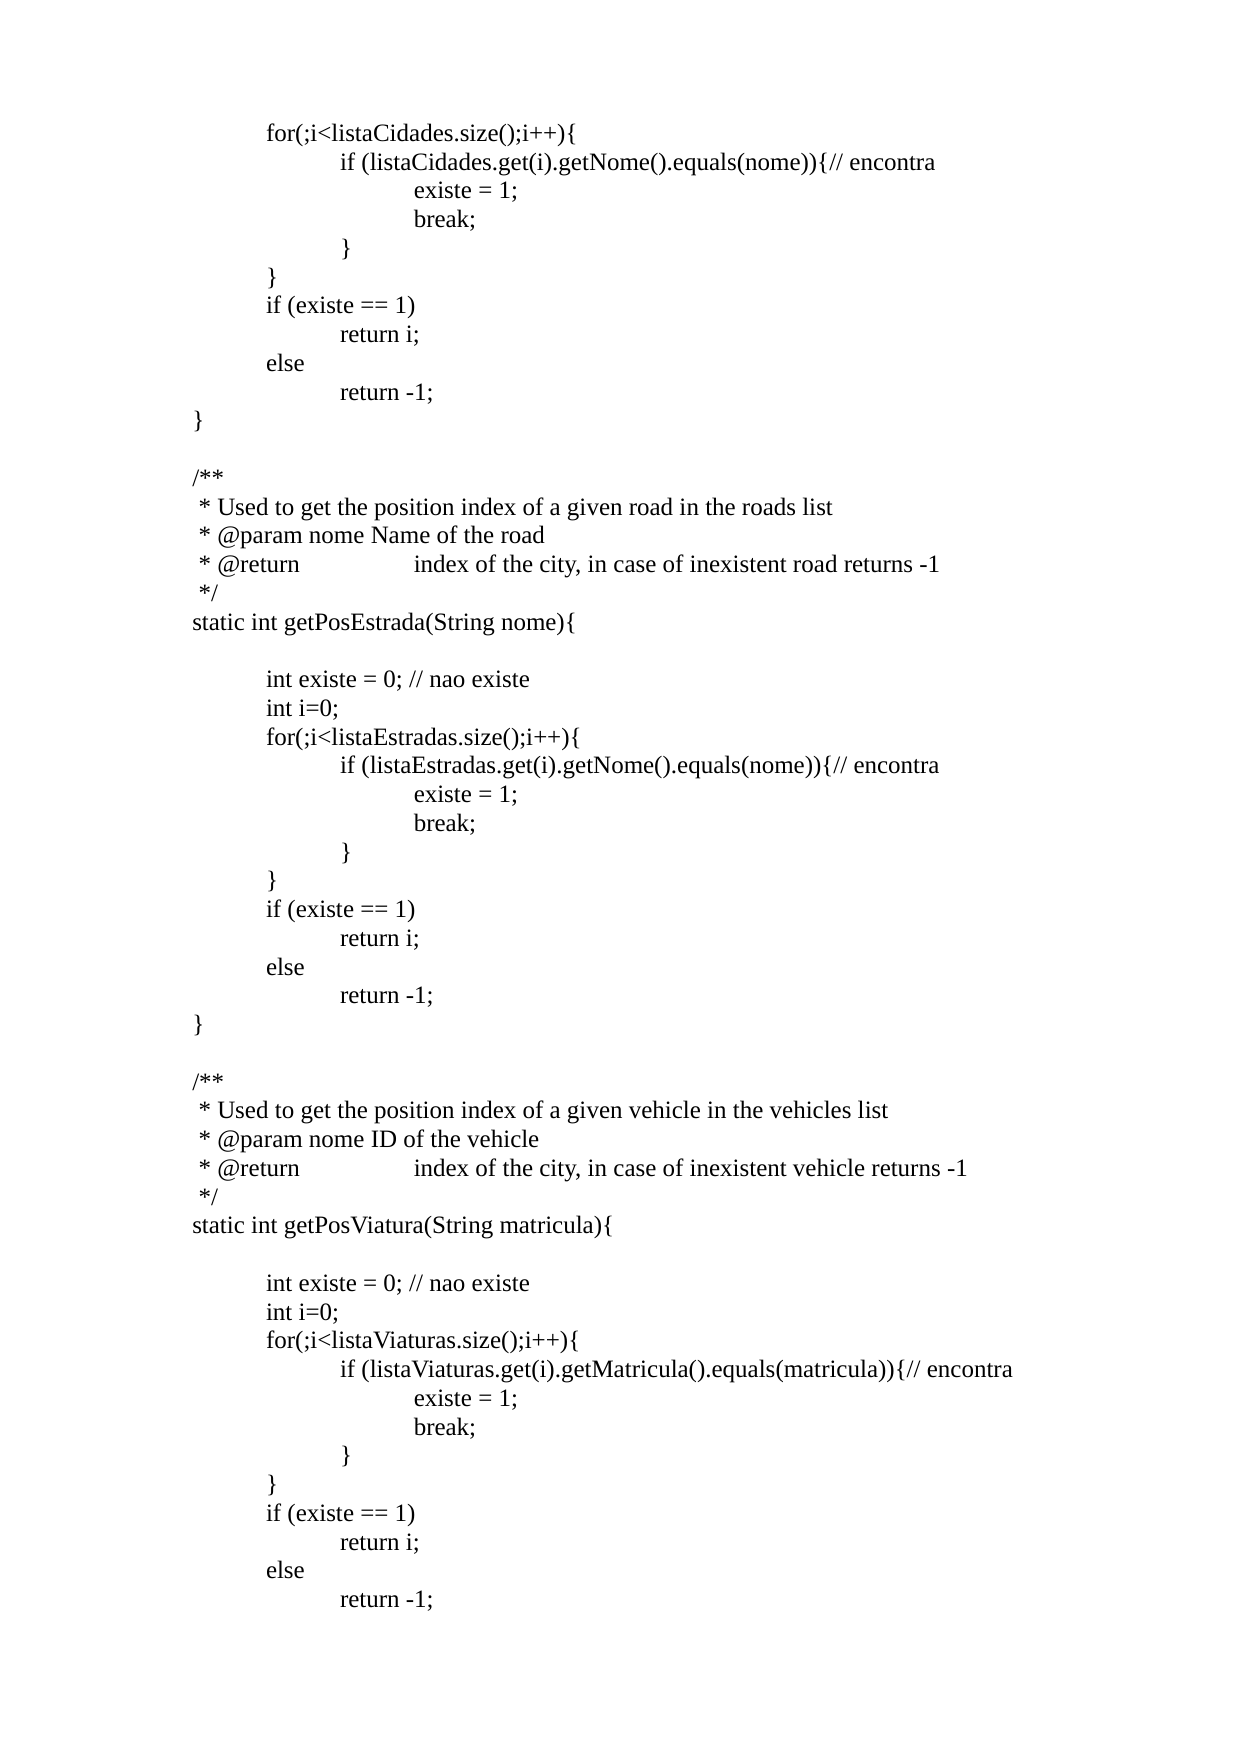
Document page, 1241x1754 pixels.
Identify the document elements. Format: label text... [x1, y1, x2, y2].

text * @return index of the city, in case of inexistent road returns -1 [118, 549, 1122, 578]
text if (existe == 1) [118, 1498, 1122, 1527]
text for(;i<listaCidades.size();i++){ [118, 118, 1122, 147]
text * Used to get the position index of a given road in the roads list [118, 492, 1122, 521]
text return i; [118, 319, 1122, 348]
text } [118, 837, 1122, 866]
text if (existe == 1) [118, 894, 1122, 923]
text } [118, 1009, 1122, 1038]
text } [118, 866, 1122, 894]
text existe = 1; [118, 176, 1122, 204]
text * @param nome Name of the road [118, 521, 1122, 549]
text */ [118, 578, 1122, 607]
text /** [118, 463, 1122, 492]
text return i; [118, 923, 1122, 952]
text * @param nome ID of the vehicle [118, 1124, 1122, 1153]
text return -1; [118, 377, 1122, 406]
text int i=0; [118, 1297, 1122, 1326]
text int existe = 0; // nao existe [118, 664, 1122, 693]
text /** [118, 1067, 1122, 1096]
text return -1; [118, 1584, 1122, 1613]
text } [118, 233, 1122, 262]
text for(;i<listaViaturas.size();i++){ [118, 1326, 1122, 1354]
text return -1; [118, 981, 1122, 1009]
text existe = 1; [118, 1383, 1122, 1412]
text break; [118, 1412, 1122, 1441]
text break; [118, 808, 1122, 837]
text } [118, 406, 1122, 434]
text if (listaEstradas.get(i).getNome().equals(nome)){// encontra [118, 751, 1122, 779]
text static int getPosViatura(String matricula){ [118, 1211, 1122, 1239]
text if (listaCidades.get(i).getNome().equals(nome)){// encontra [118, 147, 1122, 176]
text int existe = 0; // nao existe [118, 1268, 1122, 1297]
text if (existe == 1) [118, 291, 1122, 319]
text else [118, 1556, 1122, 1584]
text break; [118, 204, 1122, 233]
text */ [118, 1182, 1122, 1211]
text int i=0; [118, 693, 1122, 722]
text for(;i<listaEstradas.size();i++){ [118, 722, 1122, 751]
text return i; [118, 1527, 1122, 1556]
text if (listaViaturas.get(i).getMatricula().equals(matricula)){// encontra [118, 1354, 1122, 1383]
text static int getPosEstrada(String nome){ [118, 607, 1122, 636]
text existe = 1; [118, 779, 1122, 808]
text } [118, 1441, 1122, 1469]
text else [118, 348, 1122, 377]
text } [118, 262, 1122, 291]
text } [118, 1469, 1122, 1498]
text * Used to get the position index of a given vehicle in the vehicles list [118, 1096, 1122, 1124]
text else [118, 952, 1122, 981]
text * @return index of the city, in case of inexistent vehicle returns -1 [118, 1153, 1122, 1182]
